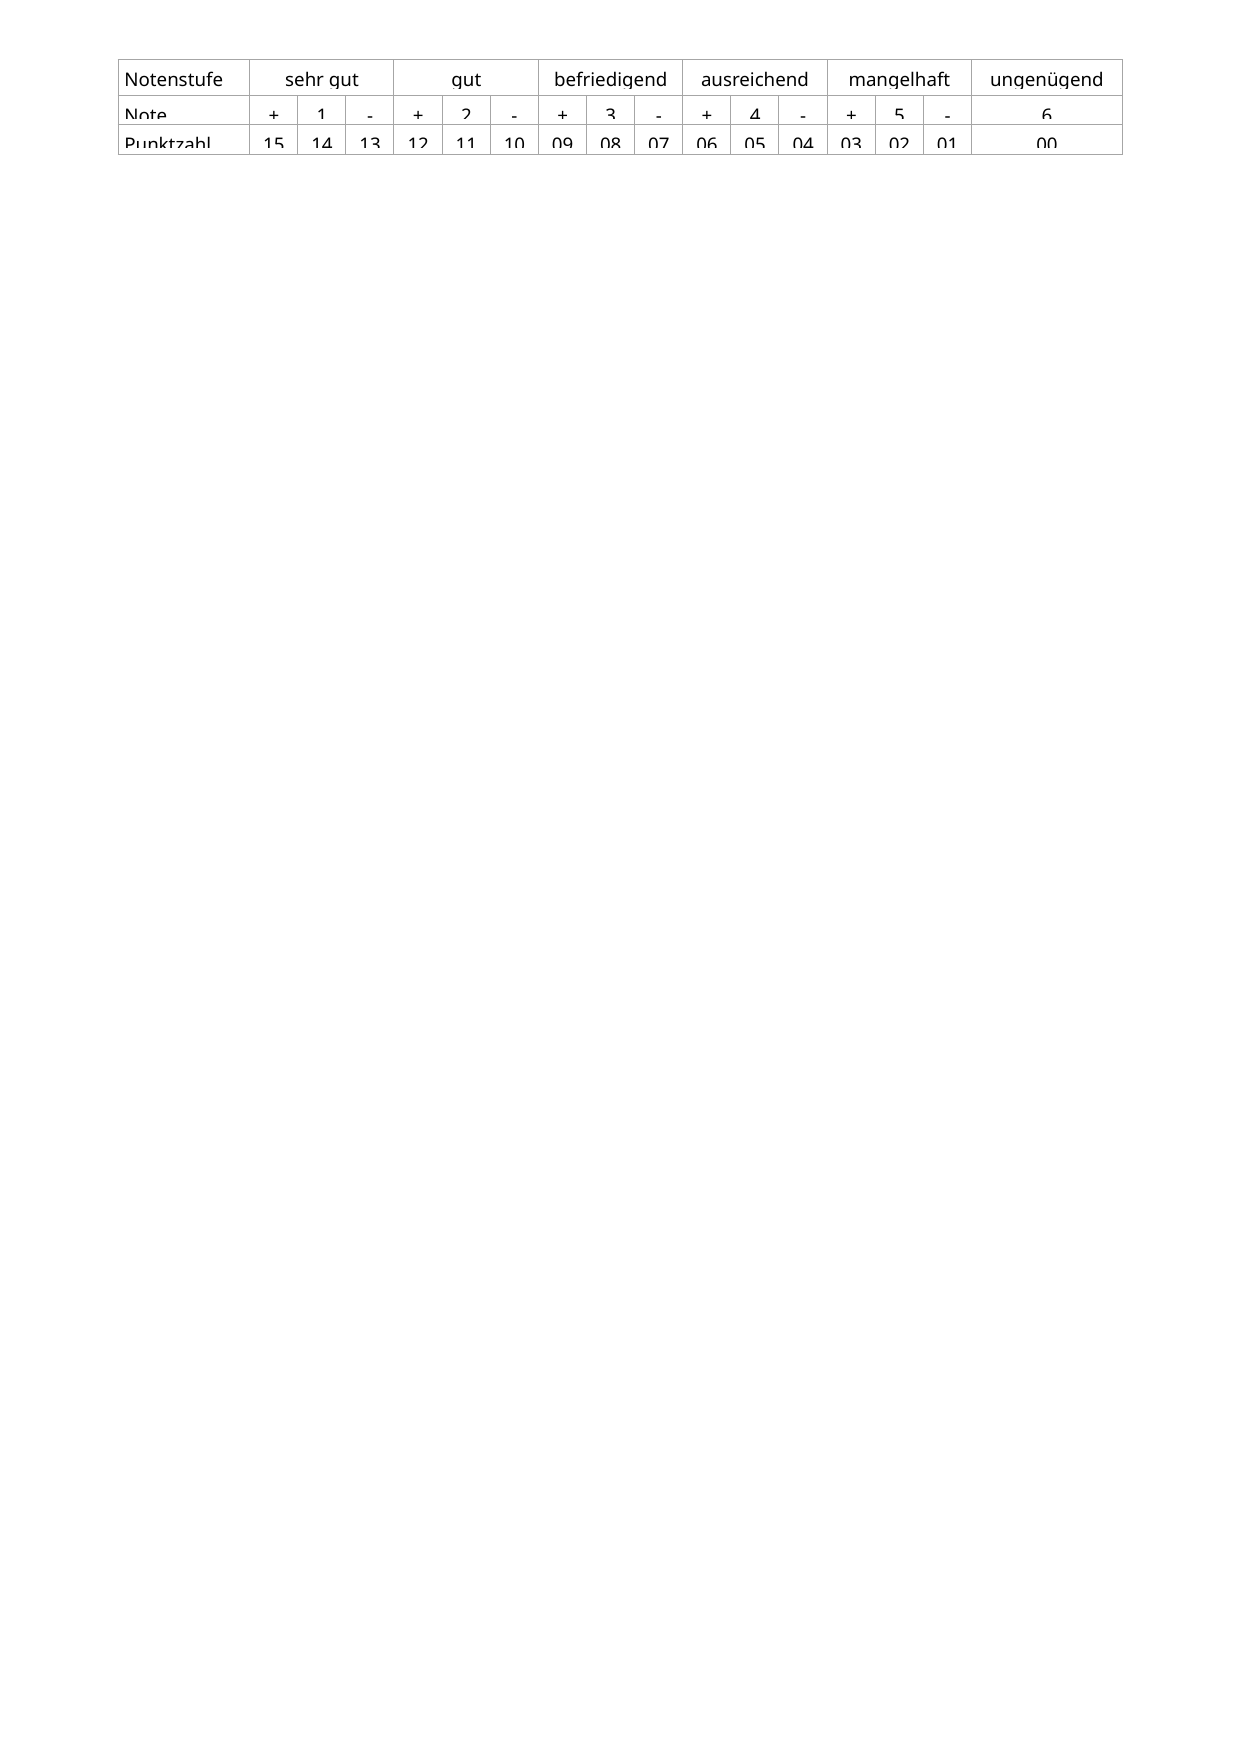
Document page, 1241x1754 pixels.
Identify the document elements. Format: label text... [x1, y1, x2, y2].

table_cell 00 [972, 125, 1122, 154]
table_cell 06 [683, 125, 730, 154]
table_cell ungenügend [972, 60, 1122, 95]
table_cell 1 [298, 96, 345, 124]
table_cell 6 [972, 96, 1122, 124]
table_cell Punktzahl [119, 125, 249, 154]
table_cell 04 [779, 125, 827, 154]
table_cell + [250, 96, 297, 124]
table_cell sehr gut [250, 60, 393, 95]
table_cell ausreichend [683, 60, 827, 95]
table_cell gut [394, 60, 538, 95]
table_cell 03 [828, 125, 875, 154]
table_cell 14 [298, 125, 345, 154]
table_cell + [828, 96, 875, 124]
table_cell 2 [443, 96, 490, 124]
table_cell - [779, 96, 827, 124]
table_cell 11 [443, 125, 490, 154]
table_cell 15 [250, 125, 297, 154]
table_cell - [924, 96, 971, 124]
table_cell 13 [346, 125, 393, 154]
table_cell 5 [876, 96, 923, 124]
table_cell mangelhaft [828, 60, 971, 95]
table_cell 08 [587, 125, 634, 154]
table_cell - [635, 96, 682, 124]
table_cell + [394, 96, 442, 124]
table_cell 4 [731, 96, 778, 124]
table_cell 10 [491, 125, 538, 154]
table_cell - [491, 96, 538, 124]
table_cell - [346, 96, 393, 124]
table_cell + [683, 96, 730, 124]
table_cell Note [119, 96, 249, 124]
table_cell befriedigend [539, 60, 682, 95]
table_cell 3 [587, 96, 634, 124]
table_cell + [539, 96, 586, 124]
table_cell 07 [635, 125, 682, 154]
table_cell 02 [876, 125, 923, 154]
table_cell 01 [924, 125, 971, 154]
table_cell Notenstufe [119, 60, 249, 95]
table_cell 05 [731, 125, 778, 154]
table_cell 12 [394, 125, 442, 154]
table_cell 09 [539, 125, 586, 154]
